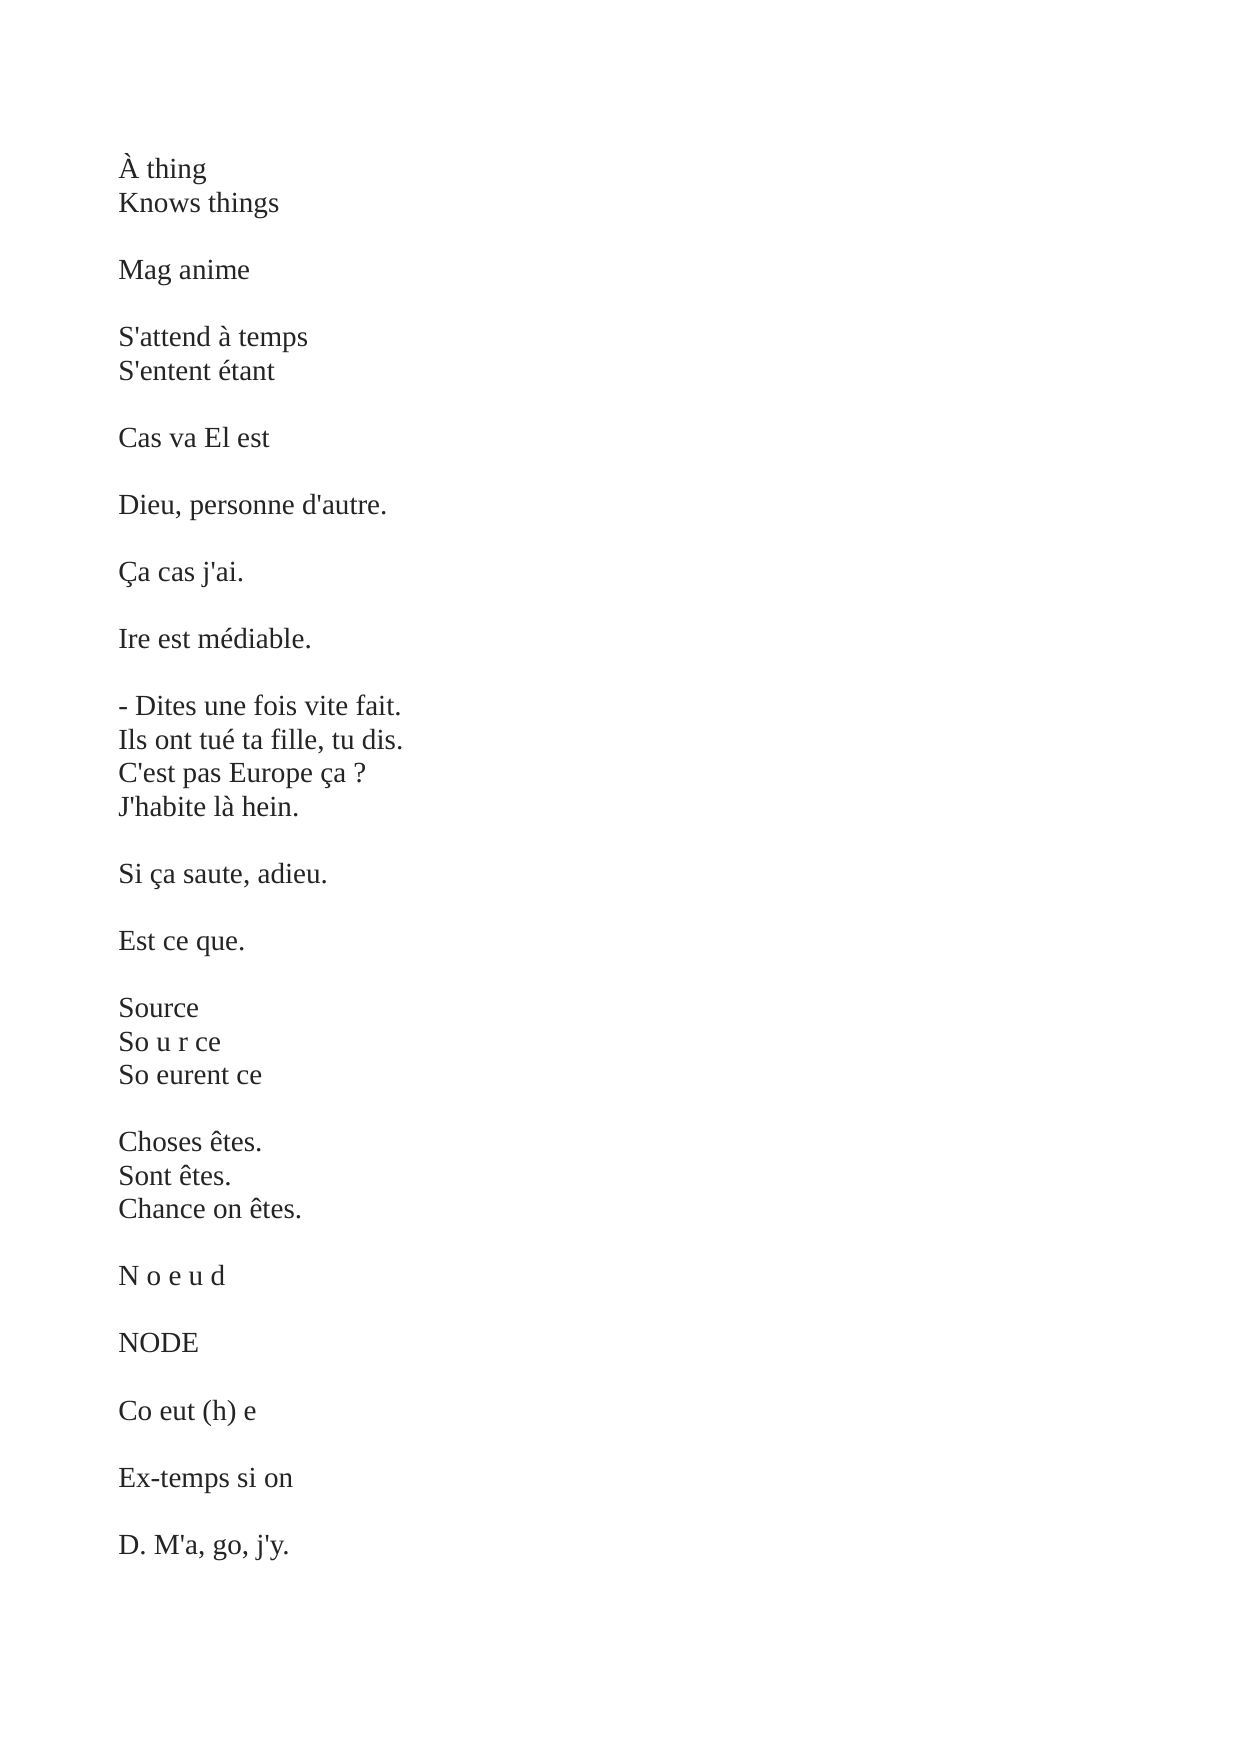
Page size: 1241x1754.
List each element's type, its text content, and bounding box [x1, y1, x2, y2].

text Choses êtes. [118, 1124, 1122, 1158]
text À thing [118, 152, 1122, 185]
text Ils ont tué ta fille, tu dis. [118, 722, 1122, 755]
text Dieu, personne d'autre. [118, 487, 1122, 521]
text So u r ce [118, 1024, 1122, 1057]
text Est ce que. [118, 923, 1122, 957]
text Cas va El est [118, 420, 1122, 453]
text Ex-temps si on [118, 1460, 1122, 1493]
text C'est pas Europe ça ? [118, 755, 1122, 789]
text Ça cas j'ai. [118, 554, 1122, 588]
text D. M'a, go, j'y. [118, 1527, 1122, 1560]
text J'habite là hein. [118, 789, 1122, 822]
text Co eut (h) e [118, 1393, 1122, 1426]
text S'attend à temps [118, 319, 1122, 353]
text Source [118, 990, 1122, 1024]
text S'entent étant [118, 353, 1122, 386]
text Mag anime [118, 252, 1122, 286]
text NODE [118, 1326, 1122, 1359]
text So eurent ce [118, 1057, 1122, 1091]
text Knows things [118, 185, 1122, 219]
text Sont êtes. [118, 1158, 1122, 1191]
text Chance on êtes. [118, 1191, 1122, 1225]
text Si ça saute, adieu. [118, 856, 1122, 889]
text N o e u d [118, 1258, 1122, 1292]
text - Dites une fois vite fait. [118, 688, 1122, 722]
text Ire est médiable. [118, 621, 1122, 655]
